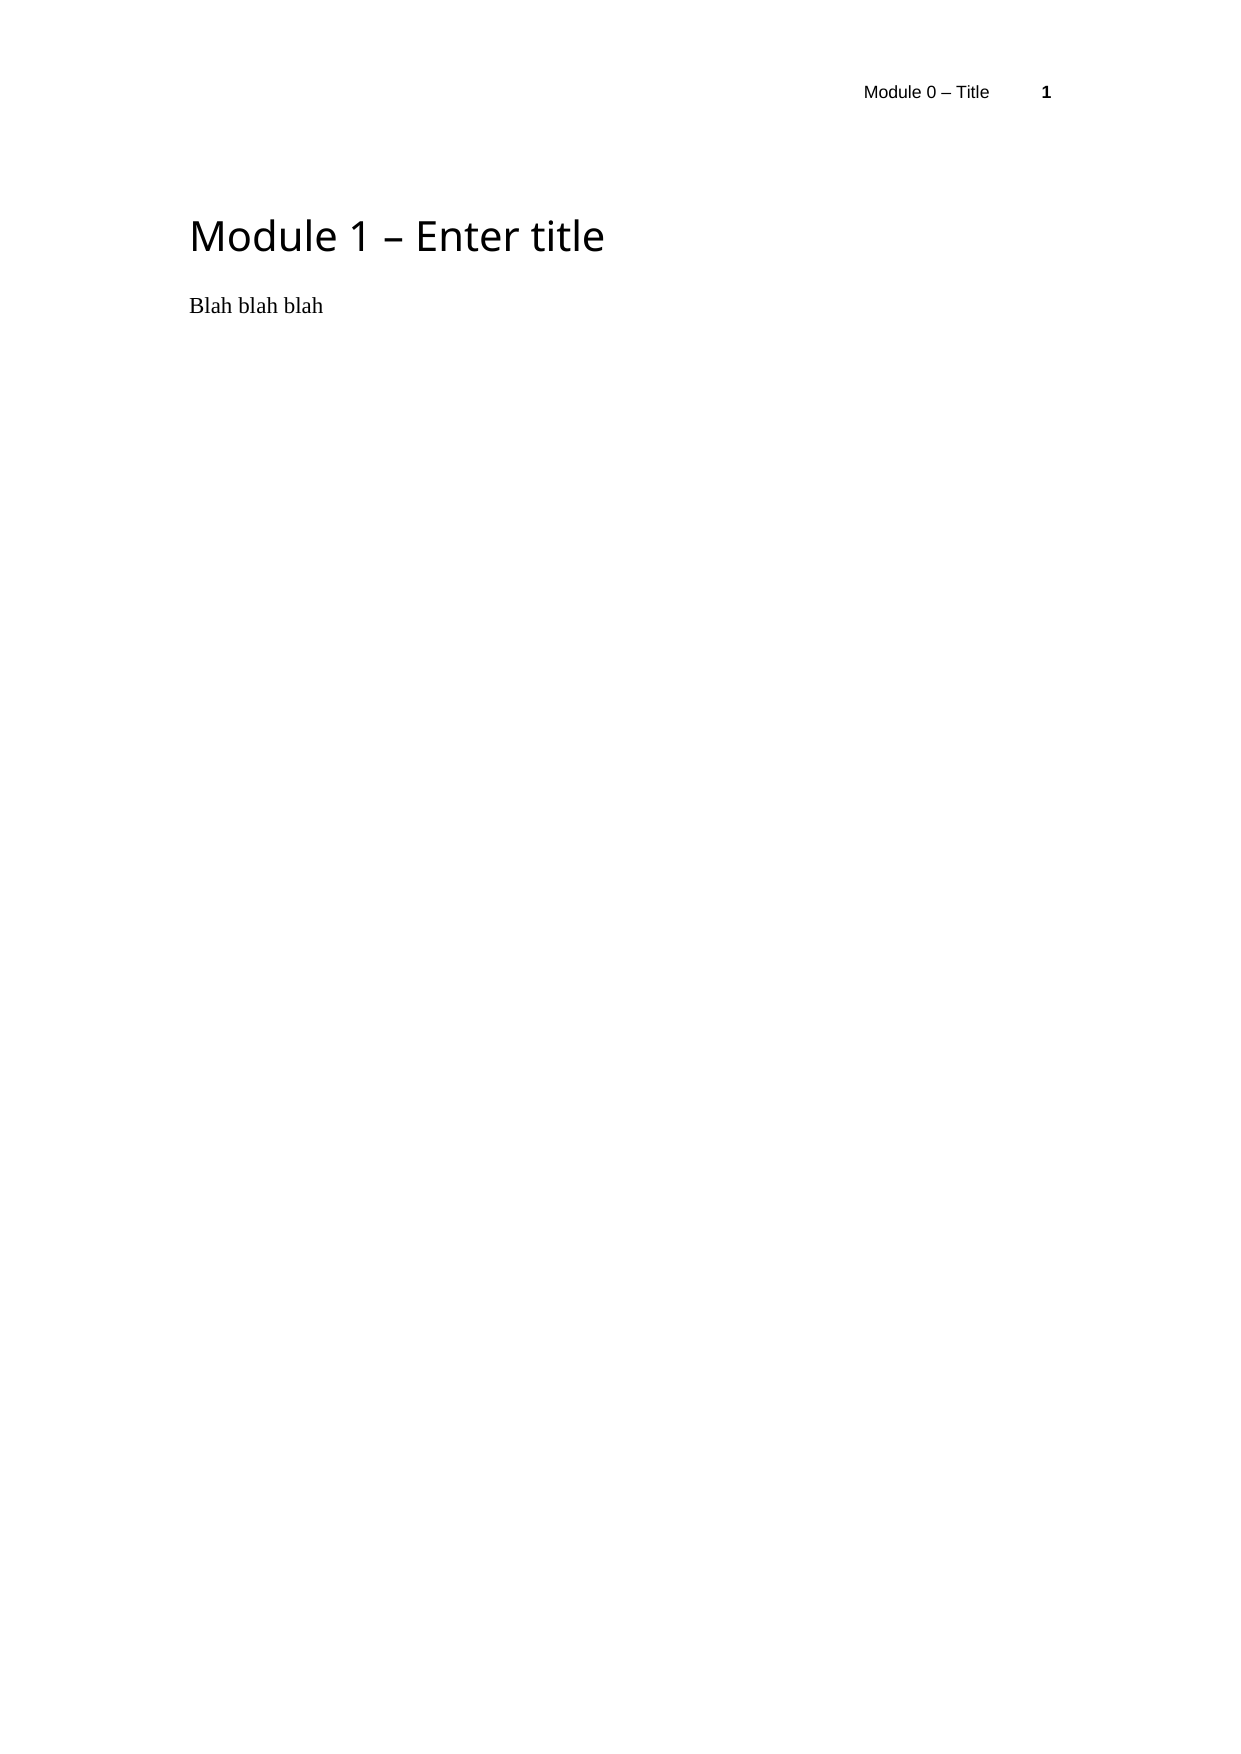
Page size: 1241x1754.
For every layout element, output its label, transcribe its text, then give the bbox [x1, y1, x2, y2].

title Enter title [189, 207, 1051, 264]
text Blah blah blah [189, 293, 1051, 319]
